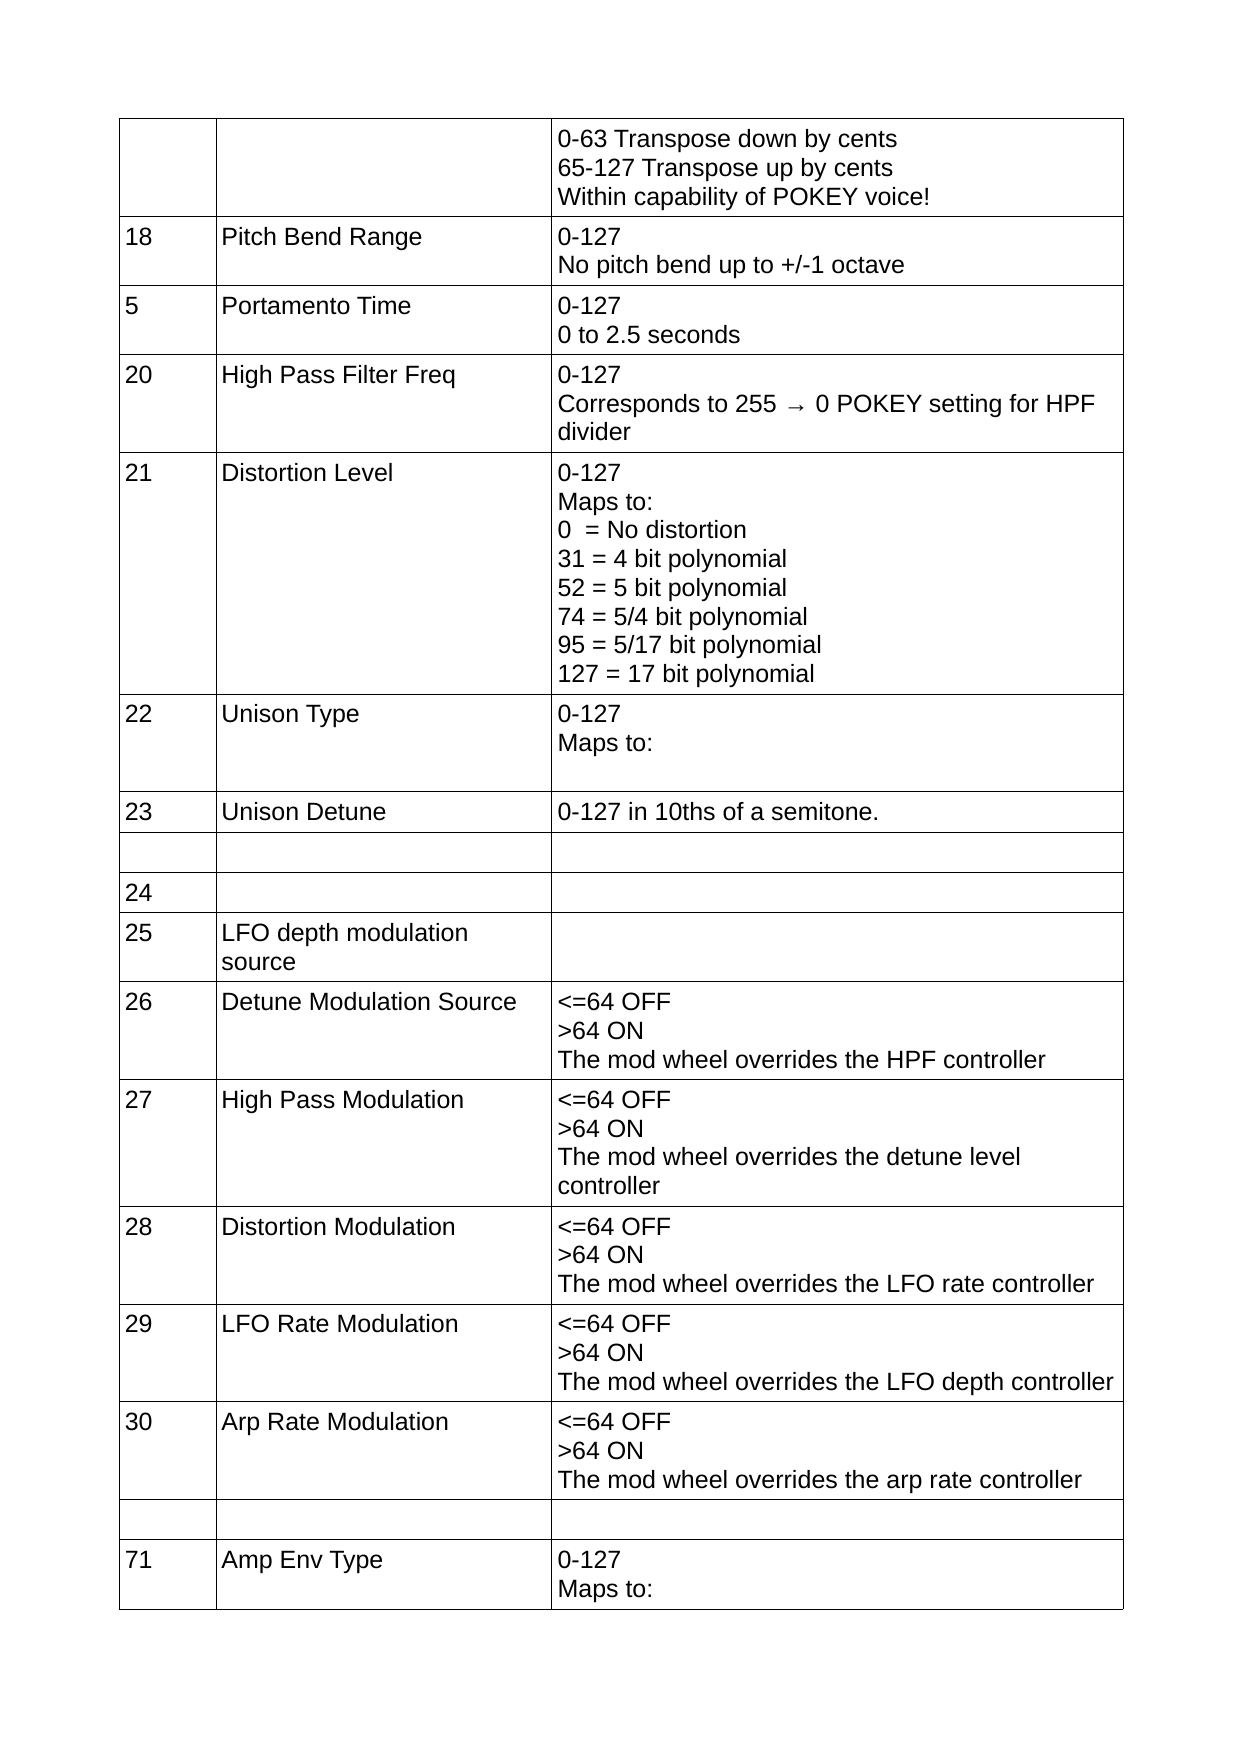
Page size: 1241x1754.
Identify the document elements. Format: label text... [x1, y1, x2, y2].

table_cell Unison Detune [217, 792, 551, 832]
table_cell Distortion Modulation [217, 1207, 551, 1303]
table_cell 25 [120, 913, 216, 981]
table_cell [217, 1500, 551, 1539]
table_cell 0-127 Maps to: [552, 1540, 1123, 1608]
table_cell 71 [120, 1540, 216, 1608]
table_cell 26 [120, 982, 216, 1079]
table_cell [120, 833, 216, 872]
table_cell 21 [120, 453, 216, 693]
table_cell 28 [120, 1207, 216, 1303]
table_cell [552, 913, 1123, 981]
table_cell 29 [120, 1305, 216, 1401]
table_cell 20 [120, 355, 216, 452]
table_cell Unison Type [217, 695, 551, 791]
table_cell LFO Rate Modulation [217, 1305, 551, 1401]
table_cell [120, 119, 216, 216]
table_cell 0-127 Corresponds to 255 → 0 POKEY setting for HPF divider [552, 355, 1123, 452]
table_cell <=64 OFF >64 ON The mod wheel overrides the LFO depth controller [552, 1305, 1123, 1401]
table_cell <=64 OFF >64 ON The mod wheel overrides the detune level controller [552, 1080, 1123, 1206]
table_cell [217, 873, 551, 912]
table_cell 22 [120, 695, 216, 791]
table_cell 0-127 Maps to: 0 = No distortion 31 = 4 bit polynomial 52 = 5 bit polynomial 74 = 5/4 bit polynomial 95 = 5/17 bit polynomial 127 = 17 bit polynomial [552, 453, 1123, 693]
table_cell Amp Env Type [217, 1540, 551, 1608]
table_cell [217, 833, 551, 872]
table_cell 23 [120, 792, 216, 832]
table_cell 0-63 Transpose down by cents 65-127 Transpose up by cents Within capability of POKEY voice! [552, 119, 1123, 216]
table_cell [217, 119, 551, 216]
table_cell 0-127 Maps to: [552, 695, 1123, 791]
table_cell <=64 OFF >64 ON The mod wheel overrides the LFO rate controller [552, 1207, 1123, 1303]
table_cell Portamento Time [217, 286, 551, 354]
table_cell Arp Rate Modulation [217, 1402, 551, 1499]
table_cell <=64 OFF >64 ON The mod wheel overrides the HPF controller [552, 982, 1123, 1079]
table_cell 0-127 0 to 2.5 seconds [552, 286, 1123, 354]
table_cell [120, 1500, 216, 1539]
table_cell [552, 873, 1123, 912]
table_cell High Pass Filter Freq [217, 355, 551, 452]
table_cell 0-127 No pitch bend up to +/-1 octave [552, 217, 1123, 285]
table_cell 0-127 in 10ths of a semitone. [552, 792, 1123, 832]
table_cell <=64 OFF >64 ON The mod wheel overrides the arp rate controller [552, 1402, 1123, 1499]
table_cell 24 [120, 873, 216, 912]
table_cell [552, 833, 1123, 872]
table_cell 27 [120, 1080, 216, 1206]
table_cell High Pass Modulation [217, 1080, 551, 1206]
table_cell 30 [120, 1402, 216, 1499]
table_cell LFO depth modulation source [217, 913, 551, 981]
table_cell 18 [120, 217, 216, 285]
table_cell 5 [120, 286, 216, 354]
table_cell Distortion Level [217, 453, 551, 693]
table_cell [552, 1500, 1123, 1539]
table_cell Pitch Bend Range [217, 217, 551, 285]
table_cell Detune Modulation Source [217, 982, 551, 1079]
